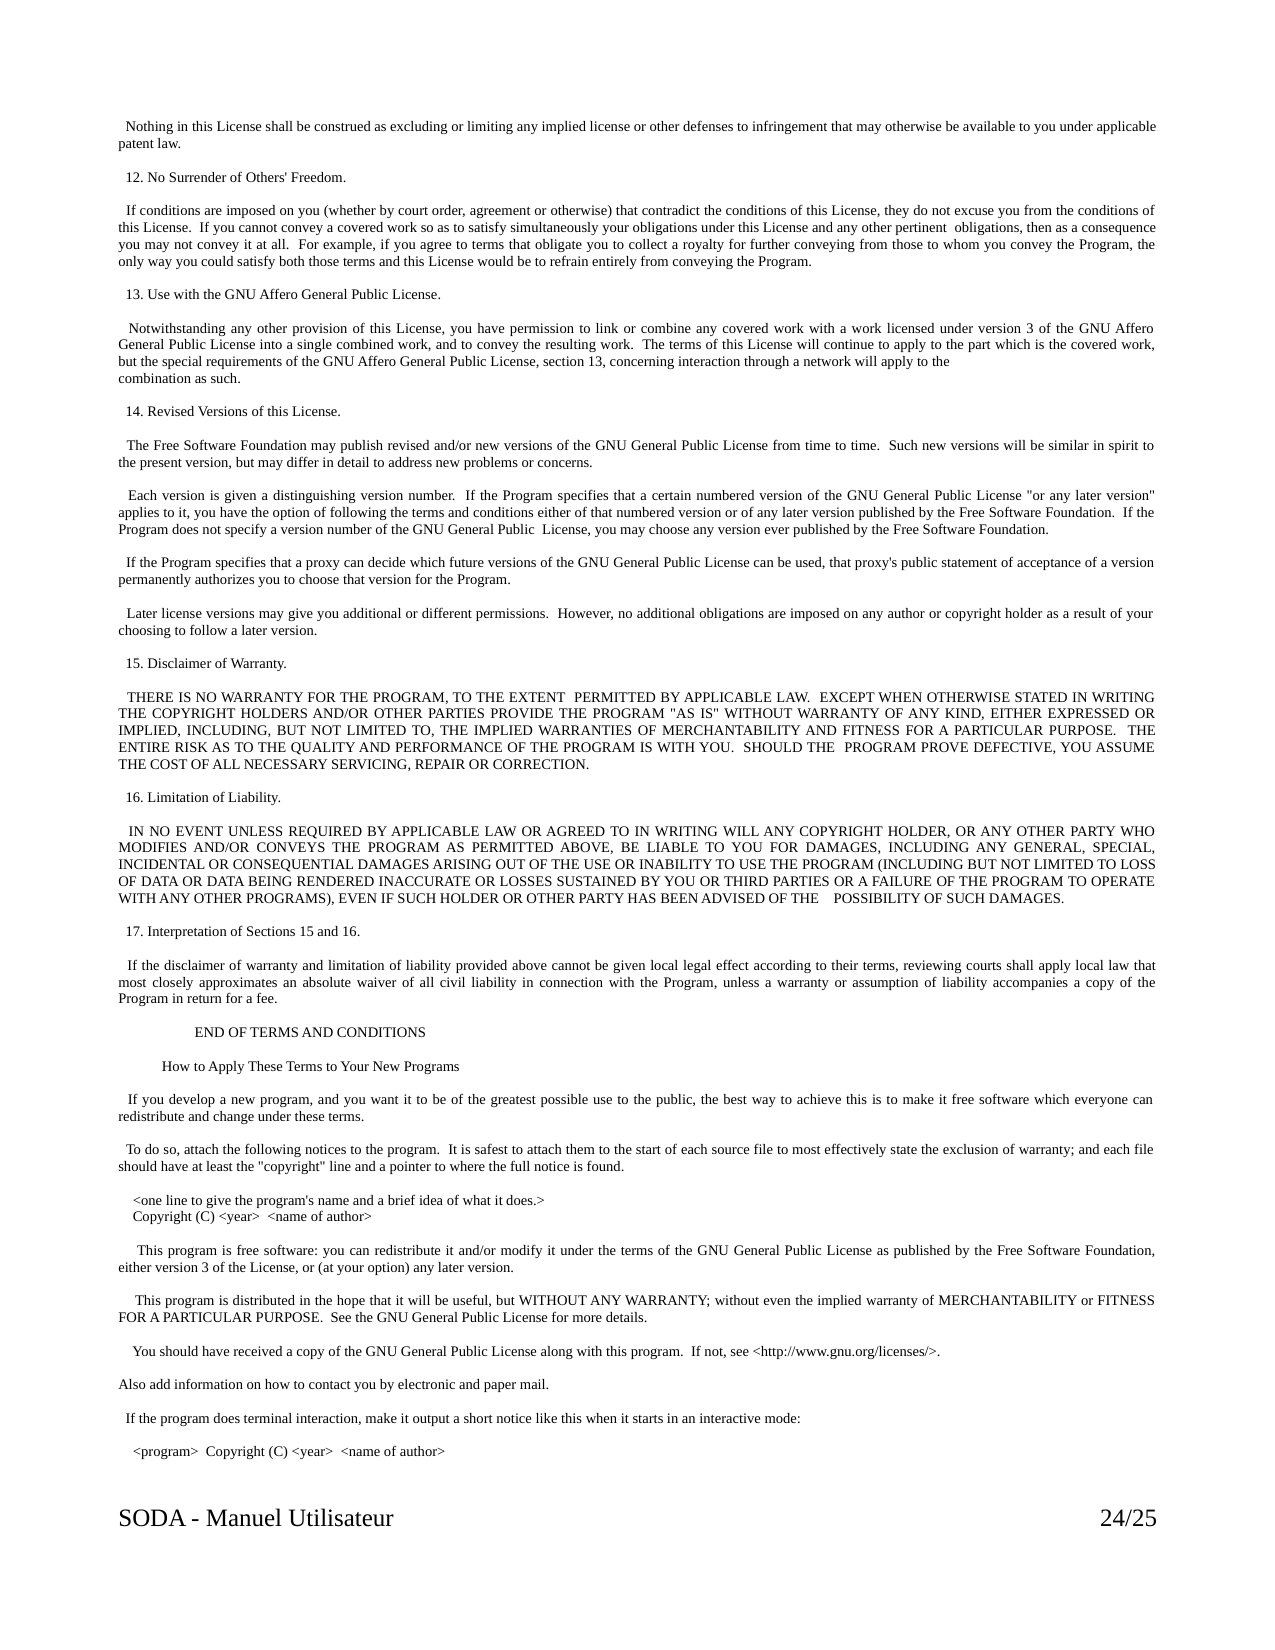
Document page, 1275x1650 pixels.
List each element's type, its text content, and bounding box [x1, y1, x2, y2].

text <one line to give the program's name and a brief idea of what it does.> [118, 1191, 1157, 1208]
text <program> Copyright (C) <year> <name of author> [118, 1443, 1157, 1460]
text Notwithstanding any other provision of this License, you have permission to link or combine any covered work with a work licensed under version 3 of the GNU Affero General Public License into a single combined work, and to convey the resulting work. The terms of this License will continue to apply to the part which is the covered work, but the special requirements of the GNU Affero General Public License, section 13, concerning interaction through a network will apply to the [118, 319, 1157, 370]
text Nothing in this License shall be construed as excluding or limiting any implied license or other defenses to infringement that may otherwise be available to you under applicable patent law. [118, 118, 1157, 152]
text If the disclaimer of warranty and limitation of liability provided above cannot be given local legal effect according to their terms, reviewing courts shall apply local law that most closely approximates an absolute waiver of all civil liability in connection with the Program, unless a warranty or assumption of liability accompanies a copy of the Program in return for a fee. [118, 957, 1157, 1007]
text END OF TERMS AND CONDITIONS [118, 1024, 1157, 1041]
text combination as such. [118, 370, 1157, 386]
text Also add information on how to contact you by electronic and paper mail. [118, 1376, 1157, 1393]
text If you develop a new program, and you want it to be of the greatest possible use to the public, the best way to achieve this is to make it free software which everyone can redistribute and change under these terms. [118, 1091, 1157, 1124]
text You should have received a copy of the GNU General Public License along with this program. If not, see <http://www.gnu.org/licenses/>. [118, 1342, 1157, 1359]
text The Free Software Foundation may publish revised and/or new versions of the GNU General Public License from time to time. Such new versions will be similar in spirit to the present version, but may differ in detail to address new problems or concerns. [118, 437, 1157, 470]
text Each version is given a distinguishing version number. If the Program specifies that a certain numbered version of the GNU General Public License "or any later version" applies to it, you have the option of following the terms and conditions either of that numbered version or of any later version published by the Free Software Foundation. If the Program does not specify a version number of the GNU General Public License, you may choose any version ever published by the Free Software Foundation. [118, 487, 1157, 537]
text If the program does terminal interaction, make it output a short notice like this when it starts in an interactive mode: [118, 1409, 1157, 1426]
text 13. Use with the GNU Affero General Public License. [118, 286, 1157, 303]
text 16. Limitation of Liability. [118, 789, 1157, 806]
text 15. Disclaimer of Warranty. [118, 655, 1157, 672]
text IN NO EVENT UNLESS REQUIRED BY APPLICABLE LAW OR AGREED TO IN WRITING WILL ANY COPYRIGHT HOLDER, OR ANY OTHER PARTY WHO MODIFIES AND/OR CONVEYS THE PROGRAM AS PERMITTED ABOVE, BE LIABLE TO YOU FOR DAMAGES, INCLUDING ANY GENERAL, SPECIAL, INCIDENTAL OR CONSEQUENTIAL DAMAGES ARISING OUT OF THE USE OR INABILITY TO USE THE PROGRAM (INCLUDING BUT NOT LIMITED TO LOSS OF DATA OR DATA BEING RENDERED INACCURATE OR LOSSES SUSTAINED BY YOU OR THIRD PARTIES OR A FAILURE OF THE PROGRAM TO OPERATE WITH ANY OTHER PROGRAMS), EVEN IF SUCH HOLDER OR OTHER PARTY HAS BEEN ADVISED OF THE POSSIBILITY OF SUCH DAMAGES. [118, 822, 1157, 906]
text This program is distributed in the hope that it will be useful, but WITHOUT ANY WARRANTY; without even the implied warranty of MERCHANTABILITY or FITNESS FOR A PARTICULAR PURPOSE. See the GNU General Public License for more details. [118, 1292, 1157, 1326]
text Copyright (C) <year> <name of author> [118, 1208, 1157, 1225]
text 17. Interpretation of Sections 15 and 16. [118, 923, 1157, 940]
text This program is free software: you can redistribute it and/or modify it under the terms of the GNU General Public License as published by the Free Software Foundation, either version 3 of the License, or (at your option) any later version. [118, 1242, 1157, 1275]
text To do so, attach the following notices to the program. It is safest to attach them to the start of each source file to most effectively state the exclusion of warranty; and each file should have at least the "copyright" line and a pointer to where the full notice is found. [118, 1141, 1157, 1175]
text THERE IS NO WARRANTY FOR THE PROGRAM, TO THE EXTENT PERMITTED BY APPLICABLE LAW. EXCEPT WHEN OTHERWISE STATED IN WRITING THE COPYRIGHT HOLDERS AND/OR OTHER PARTIES PROVIDE THE PROGRAM "AS IS" WITHOUT WARRANTY OF ANY KIND, EITHER EXPRESSED OR IMPLIED, INCLUDING, BUT NOT LIMITED TO, THE IMPLIED WARRANTIES OF MERCHANTABILITY AND FITNESS FOR A PARTICULAR PURPOSE. THE ENTIRE RISK AS TO THE QUALITY AND PERFORMANCE OF THE PROGRAM IS WITH YOU. SHOULD THE PROGRAM PROVE DEFECTIVE, YOU ASSUME THE COST OF ALL NECESSARY SERVICING, REPAIR OR CORRECTION. [118, 688, 1157, 772]
text How to Apply These Terms to Your New Programs [118, 1057, 1157, 1074]
text Later license versions may give you additional or different permissions. However, no additional obligations are imposed on any author or copyright holder as a result of your choosing to follow a later version. [118, 604, 1157, 638]
text 14. Revised Versions of this License. [118, 403, 1157, 420]
text If the Program specifies that a proxy can decide which future versions of the GNU General Public License can be used, that proxy's public statement of acceptance of a version permanently authorizes you to choose that version for the Program. [118, 554, 1157, 588]
text If conditions are imposed on you (whether by court order, agreement or otherwise) that contradict the conditions of this License, they do not excuse you from the conditions of this License. If you cannot convey a covered work so as to satisfy simultaneously your obligations under this License and any other pertinent obligations, then as a consequence you may not convey it at all. For example, if you agree to terms that obligate you to collect a royalty for further conveying from those to whom you convey the Program, the only way you could satisfy both those terms and this License would be to refrain entirely from conveying the Program. [118, 202, 1157, 269]
text 12. No Surrender of Others' Freedom. [118, 168, 1157, 185]
